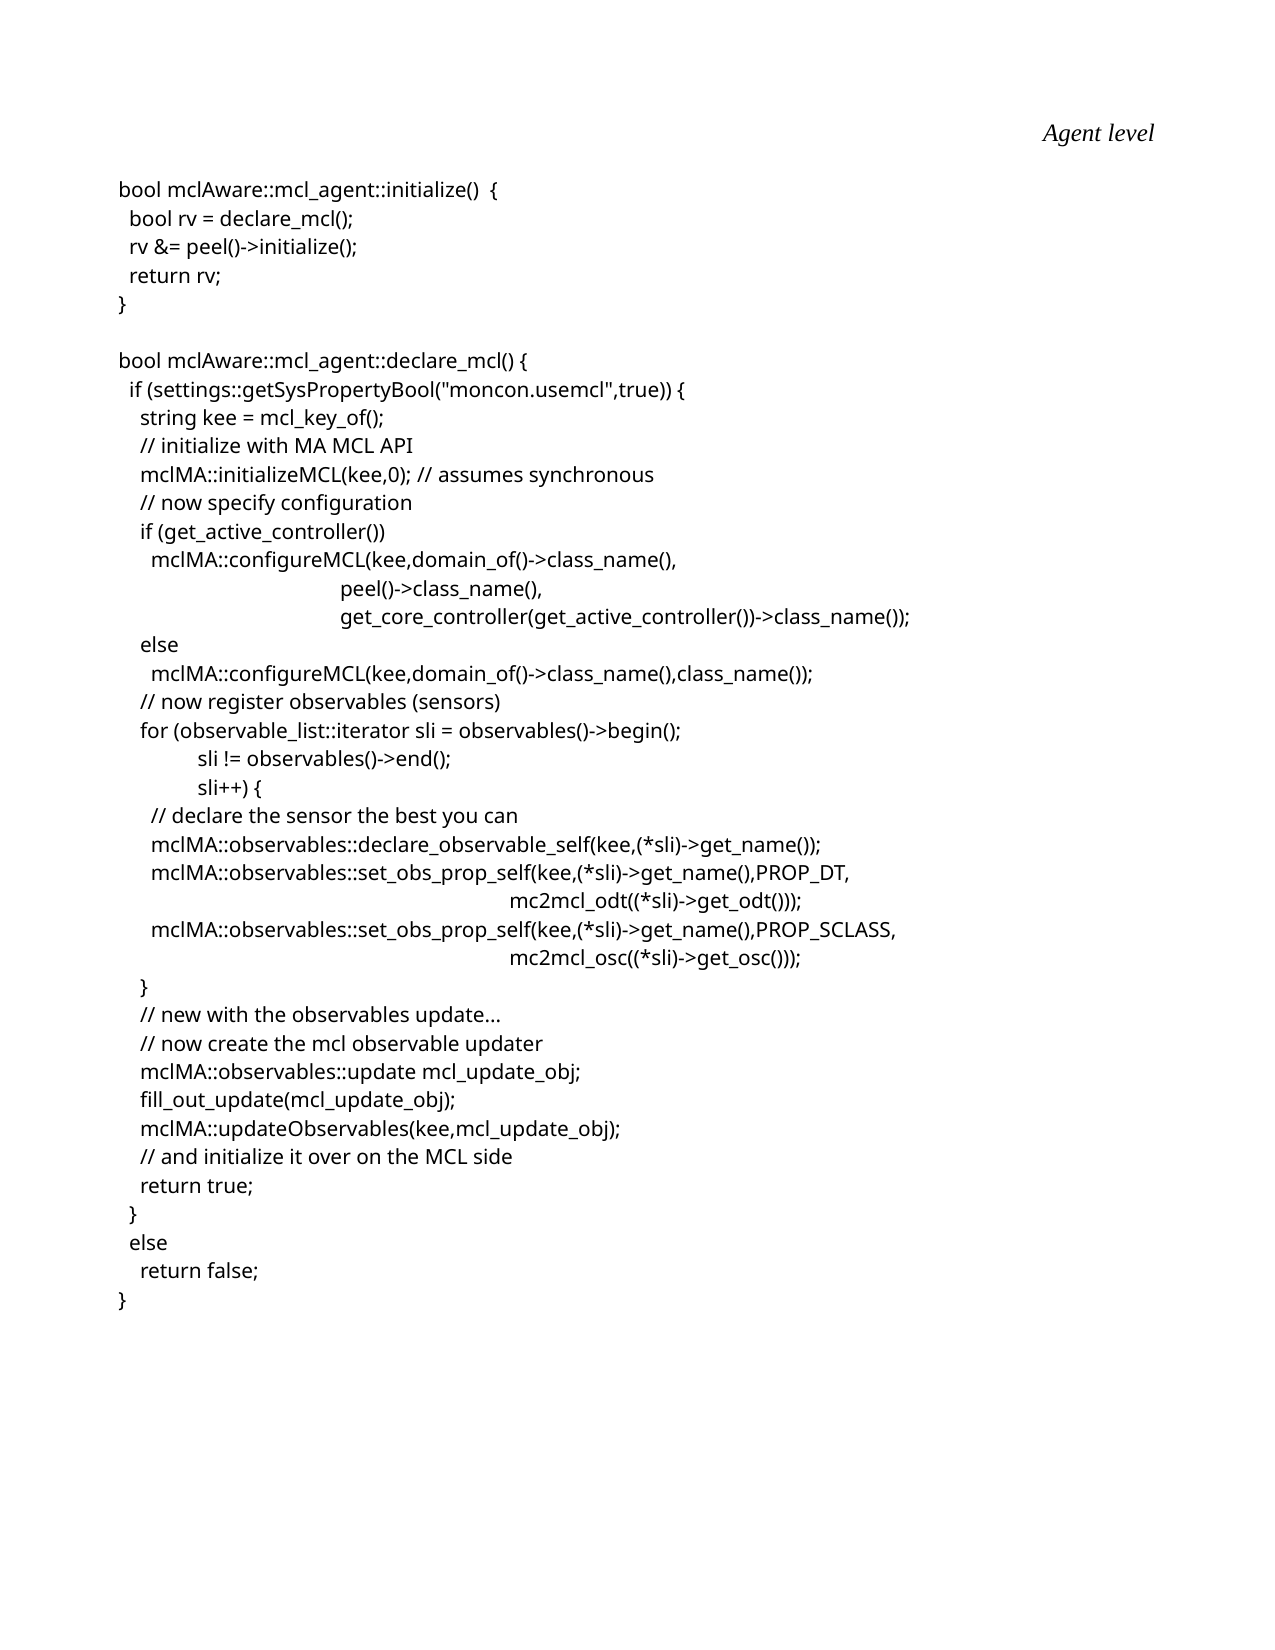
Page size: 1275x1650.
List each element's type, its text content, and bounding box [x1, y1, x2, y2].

text bool mclAware::mcl_agent::declare_mcl() { [118, 346, 1157, 375]
text mclMA::configureMCL(kee,domain_of()->class_name(), [118, 545, 1157, 574]
text fill_out_update(mcl_update_obj); [118, 1086, 1157, 1114]
text if (get_active_controller()) [118, 517, 1157, 545]
text mclMA::configureMCL(kee,domain_of()->class_name(),class_name()); [118, 659, 1157, 687]
text mclMA::observables::set_obs_prop_self(kee,(*sli)->get_name(),PROP_SCLASS, [118, 915, 1157, 943]
text } [118, 1199, 1157, 1228]
text mc2mcl_osc((*sli)->get_osc())); [118, 943, 1157, 972]
text // now specify configuration [118, 488, 1157, 517]
text } [118, 972, 1157, 1000]
text // new with the observables update... [118, 1000, 1157, 1029]
text return false; [118, 1256, 1157, 1285]
text bool rv = declare_mcl(); [118, 204, 1157, 232]
text bool mclAware::mcl_agent::initialize() { [118, 176, 1157, 204]
text Agent level [118, 118, 1157, 147]
text sli != observables()->end(); [118, 744, 1157, 773]
text else [118, 1228, 1157, 1256]
text // now create the mcl observable updater [118, 1029, 1157, 1057]
text mc2mcl_odt((*sli)->get_odt())); [118, 887, 1157, 915]
text mclMA::initializeMCL(kee,0); // assumes synchronous [118, 460, 1157, 488]
text rv &= peel()->initialize(); [118, 232, 1157, 261]
text mclMA::observables::declare_observable_self(kee,(*sli)->get_name()); [118, 830, 1157, 858]
text mclMA::observables::set_obs_prop_self(kee,(*sli)->get_name(),PROP_DT, [118, 858, 1157, 887]
text } [118, 289, 1157, 318]
text } [118, 1285, 1157, 1313]
text string kee = mcl_key_of(); [118, 403, 1157, 432]
text // initialize with MA MCL API [118, 432, 1157, 460]
text // now register observables (sensors) [118, 687, 1157, 716]
text peel()->class_name(), [118, 574, 1157, 602]
text // and initialize it over on the MCL side [118, 1142, 1157, 1171]
text if (settings::getSysPropertyBool("moncon.usemcl",true)) { [118, 375, 1157, 403]
text return true; [118, 1171, 1157, 1199]
text mclMA::observables::update mcl_update_obj; [118, 1057, 1157, 1086]
text for (observable_list::iterator sli = observables()->begin(); [118, 716, 1157, 744]
text return rv; [118, 261, 1157, 289]
text // declare the sensor the best you can [118, 801, 1157, 830]
text sli++) { [118, 773, 1157, 801]
text get_core_controller(get_active_controller())->class_name()); [118, 602, 1157, 631]
text mclMA::updateObservables(kee,mcl_update_obj); [118, 1114, 1157, 1142]
text else [118, 631, 1157, 659]
